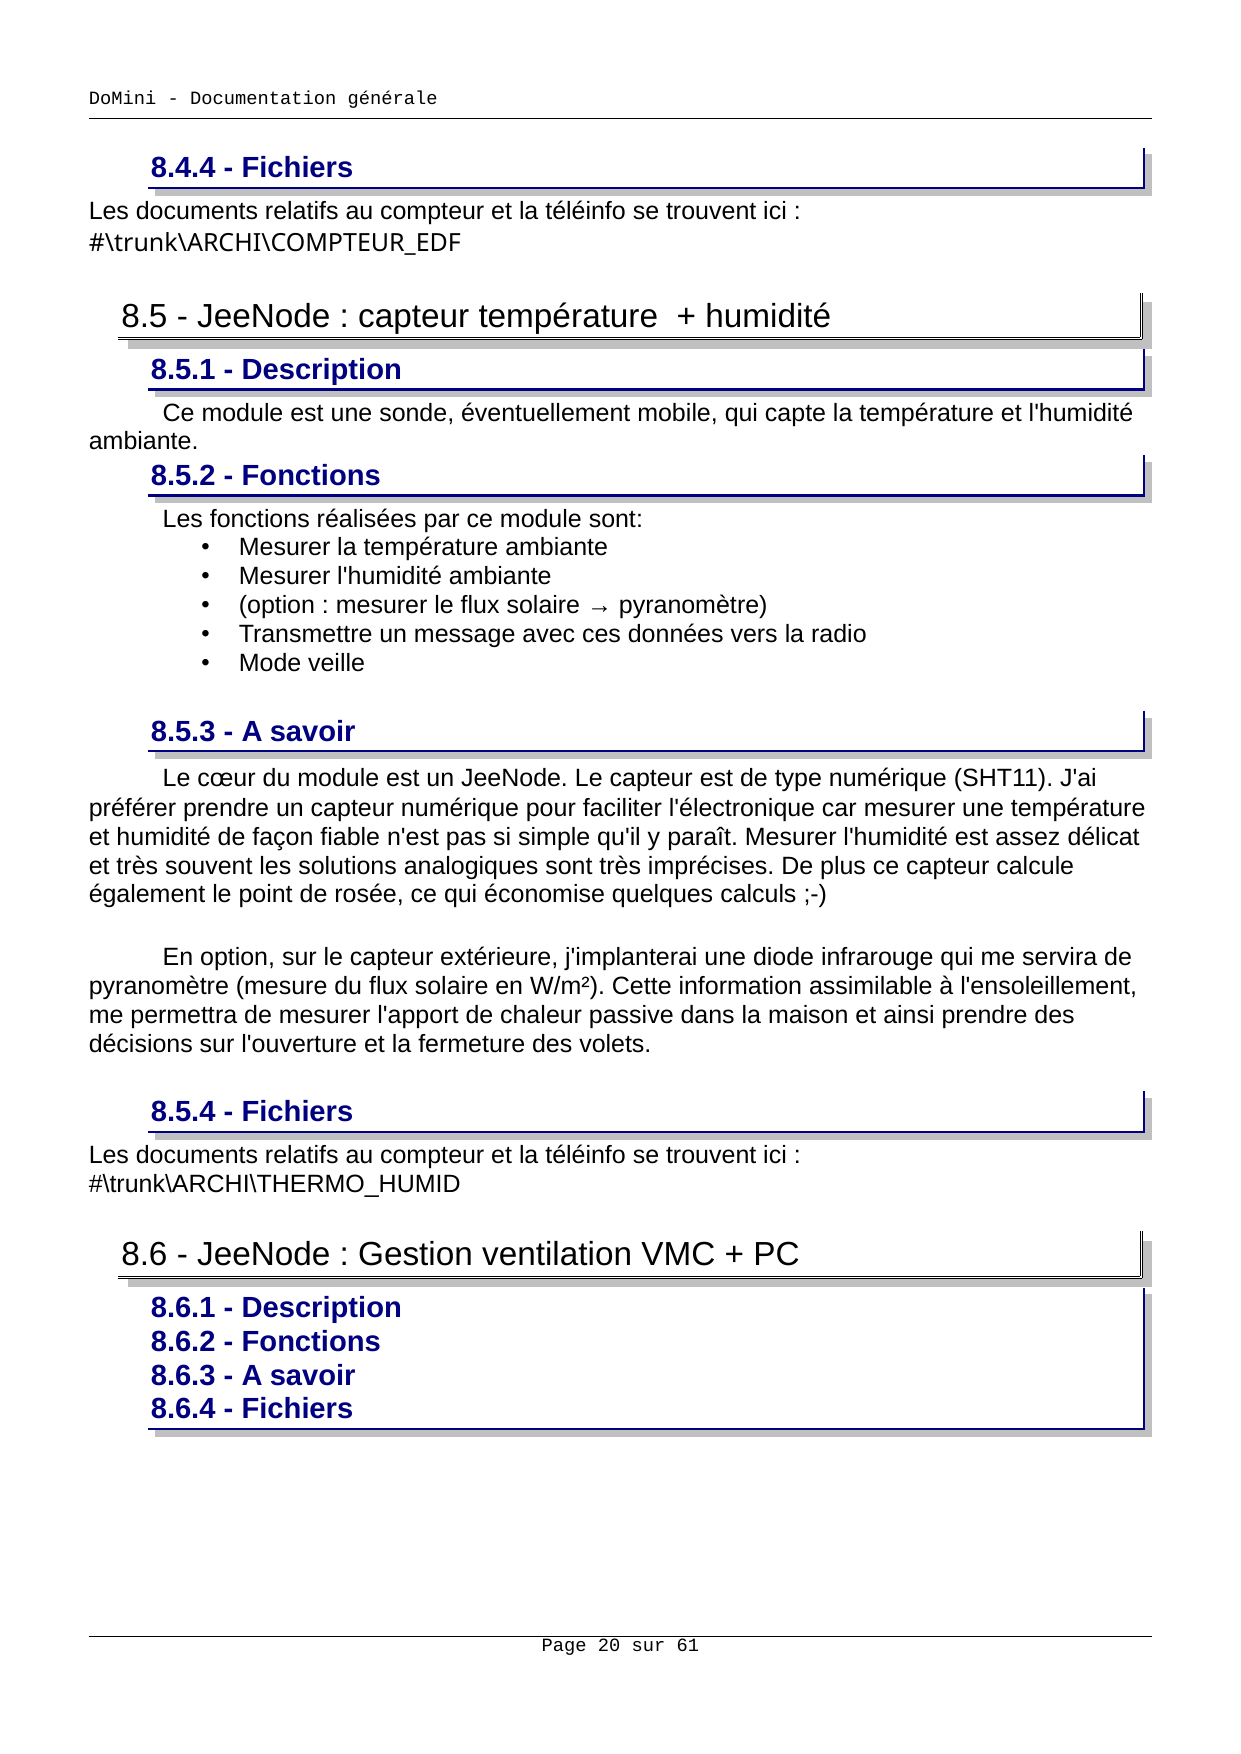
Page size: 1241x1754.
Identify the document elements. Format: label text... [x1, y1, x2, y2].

subtitle Fonctions [148, 455, 1143, 494]
list Transmettre un message avec ces données vers la radio [201, 619, 1152, 648]
text Les fonctions réalisées par ce module sont: [88, 503, 1152, 532]
text Le cœur du module est un JeeNode. Le capteur est de type numérique (SHT11). J'ai préférer prendre un capteur numérique pour faciliter l'électronique car mesurer une température et humidité de façon fiable n'est pas si simple qu'il y paraît. Mesurer l'humidité est assez délicat et très souvent les solutions analogiques sont très imprécises. De plus ce capteur calcule également le point de rosée, ce qui économise quelques calculs ;-) [88, 759, 1152, 908]
list Mode veille [201, 648, 1152, 677]
list (option : mesurer le flux solaire → pyranomètre) [201, 590, 1152, 619]
text Ce module est une sonde, éventuellement mobile, qui capte la température et l'humidité ambiante. [88, 397, 1152, 455]
list Mesurer l'humidité ambiante [201, 561, 1152, 590]
subtitle Fichiers [148, 1091, 1143, 1131]
subtitle A savoir [148, 711, 1143, 750]
list Mesurer la température ambiante [201, 532, 1152, 561]
text Les documents relatifs au compteur et la téléinfo se trouvent ici : [88, 1140, 1152, 1169]
text #\trunk\ARCHI\COMPTEUR_EDF [88, 225, 1152, 259]
subtitle JeeNode : capteur température + humidité [118, 293, 1142, 339]
subtitle JeeNode : Gestion ventilation VMC + PC [118, 1231, 1142, 1278]
subtitle A savoir [148, 1357, 1143, 1391]
subtitle Description [148, 1287, 1144, 1324]
text Les documents relatifs au compteur et la téléinfo se trouvent ici : [88, 196, 1152, 225]
text En option, sur le capteur extérieure, j'implanterai une diode infrarouge qui me servira de pyranomètre (mesure du flux solaire en W/m²). Cette information assimilable à l'ensoleillement, me permettra de mesurer l'apport de chaleur passive dans la maison et ainsi prendre des décisions sur l'ouverture et la fermeture des volets. [88, 942, 1152, 1057]
subtitle Fonctions [148, 1324, 1143, 1357]
subtitle Fichiers [148, 147, 1144, 187]
subtitle Fichiers [148, 1391, 1143, 1428]
text #\trunk\ARCHI\THERMO_HUMID [88, 1169, 1152, 1197]
subtitle Description [148, 349, 1143, 388]
